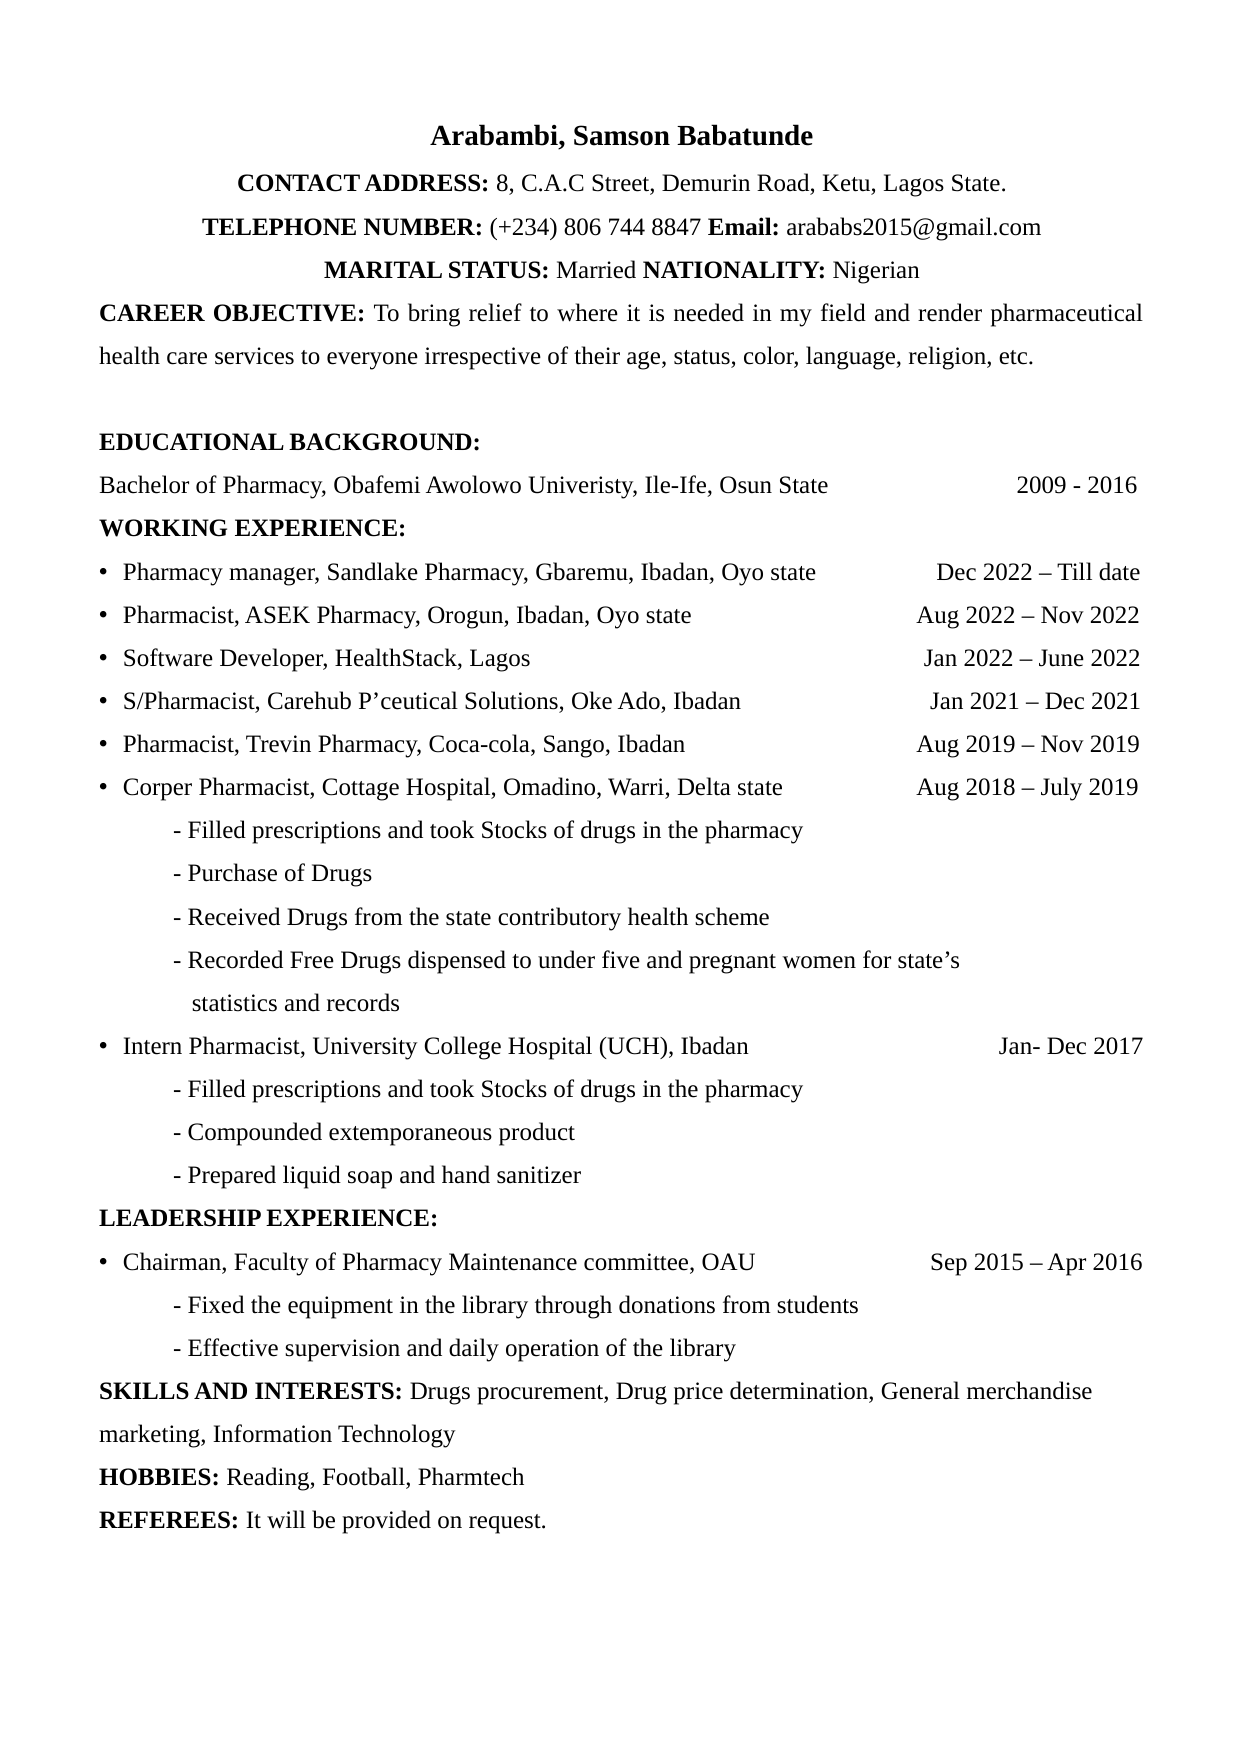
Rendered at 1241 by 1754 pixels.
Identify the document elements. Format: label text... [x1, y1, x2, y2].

text WORKING EXPERIENCE: [99, 513, 1144, 542]
text TELEPHONE NUMBER: (+234) 806 744 8847 Email: arababs2015@gmail.com [99, 212, 1144, 240]
text SKILLS AND INTERESTS: Drugs procurement, Drug price determination, General merchandise [99, 1376, 1144, 1405]
text - Recorded Free Drugs dispensed to under five and pregnant women for state’s [99, 945, 1144, 973]
text REFEREES: It will be provided on request. [99, 1505, 1144, 1534]
text - Purchase of Drugs [99, 858, 1144, 887]
text CAREER OBJECTIVE: To bring relief to where it is needed in my field and render pharmaceutical health care services to everyone irrespective of their age, status, color, language, religion, etc. [99, 298, 1144, 370]
text marketing, Information Technology [99, 1419, 1144, 1448]
text Bachelor of Pharmacy, Obafemi Awolowo Univeristy, Ile-Ife, Osun State 2009 - 2016 [99, 470, 1144, 499]
list Pharmacist, ASEK Pharmacy, Orogun, Ibadan, Oyo state Aug 2022 – Nov 2022 [99, 600, 1144, 628]
text - Fixed the equipment in the library through donations from students [99, 1290, 1144, 1318]
text - Filled prescriptions and took Stocks of drugs in the pharmacy [99, 815, 1144, 844]
list Intern Pharmacist, University College Hospital (UCH), Ibadan Jan- Dec 2017 [99, 1031, 1144, 1060]
list S/Pharmacist, Carehub P’ceutical Solutions, Oke Ado, Ibadan Jan 2021 – Dec 2021 [99, 686, 1144, 715]
text - Filled prescriptions and took Stocks of drugs in the pharmacy [99, 1074, 1144, 1103]
text CONTACT ADDRESS: 8, C.A.C Street, Demurin Road, Ketu, Lagos State. [99, 168, 1144, 197]
text statistics and records [99, 988, 1144, 1017]
text MARITAL STATUS: Married NATIONALITY: Nigerian [99, 255, 1144, 283]
text LEADERSHIP EXPERIENCE: [99, 1203, 1144, 1232]
text HOBBIES: Reading, Football, Pharmtech [99, 1462, 1144, 1491]
list Software Developer, HealthStack, Lagos Jan 2022 – June 2022 [99, 643, 1144, 672]
text - Received Drugs from the state contributory health scheme [99, 902, 1144, 930]
list Pharmacy manager, Sandlake Pharmacy, Gbaremu, Ibadan, Oyo state Dec 2022 – Till date [99, 557, 1144, 585]
text EDUCATIONAL BACKGROUND: [99, 427, 1144, 456]
text Arabambi, Samson Babatunde [99, 118, 1144, 152]
list Chairman, Faculty of Pharmacy Maintenance committee, OAU Sep 2015 – Apr 2016 [99, 1247, 1144, 1275]
list Corper Pharmacist, Cottage Hospital, Omadino, Warri, Delta state Aug 2018 – July 2019 [99, 772, 1144, 801]
list Pharmacist, Trevin Pharmacy, Coca-cola, Sango, Ibadan Aug 2019 – Nov 2019 [99, 729, 1144, 758]
text - Effective supervision and daily operation of the library [99, 1333, 1144, 1362]
text - Prepared liquid soap and hand sanitizer [99, 1160, 1144, 1189]
text - Compounded extemporaneous product [99, 1117, 1144, 1146]
